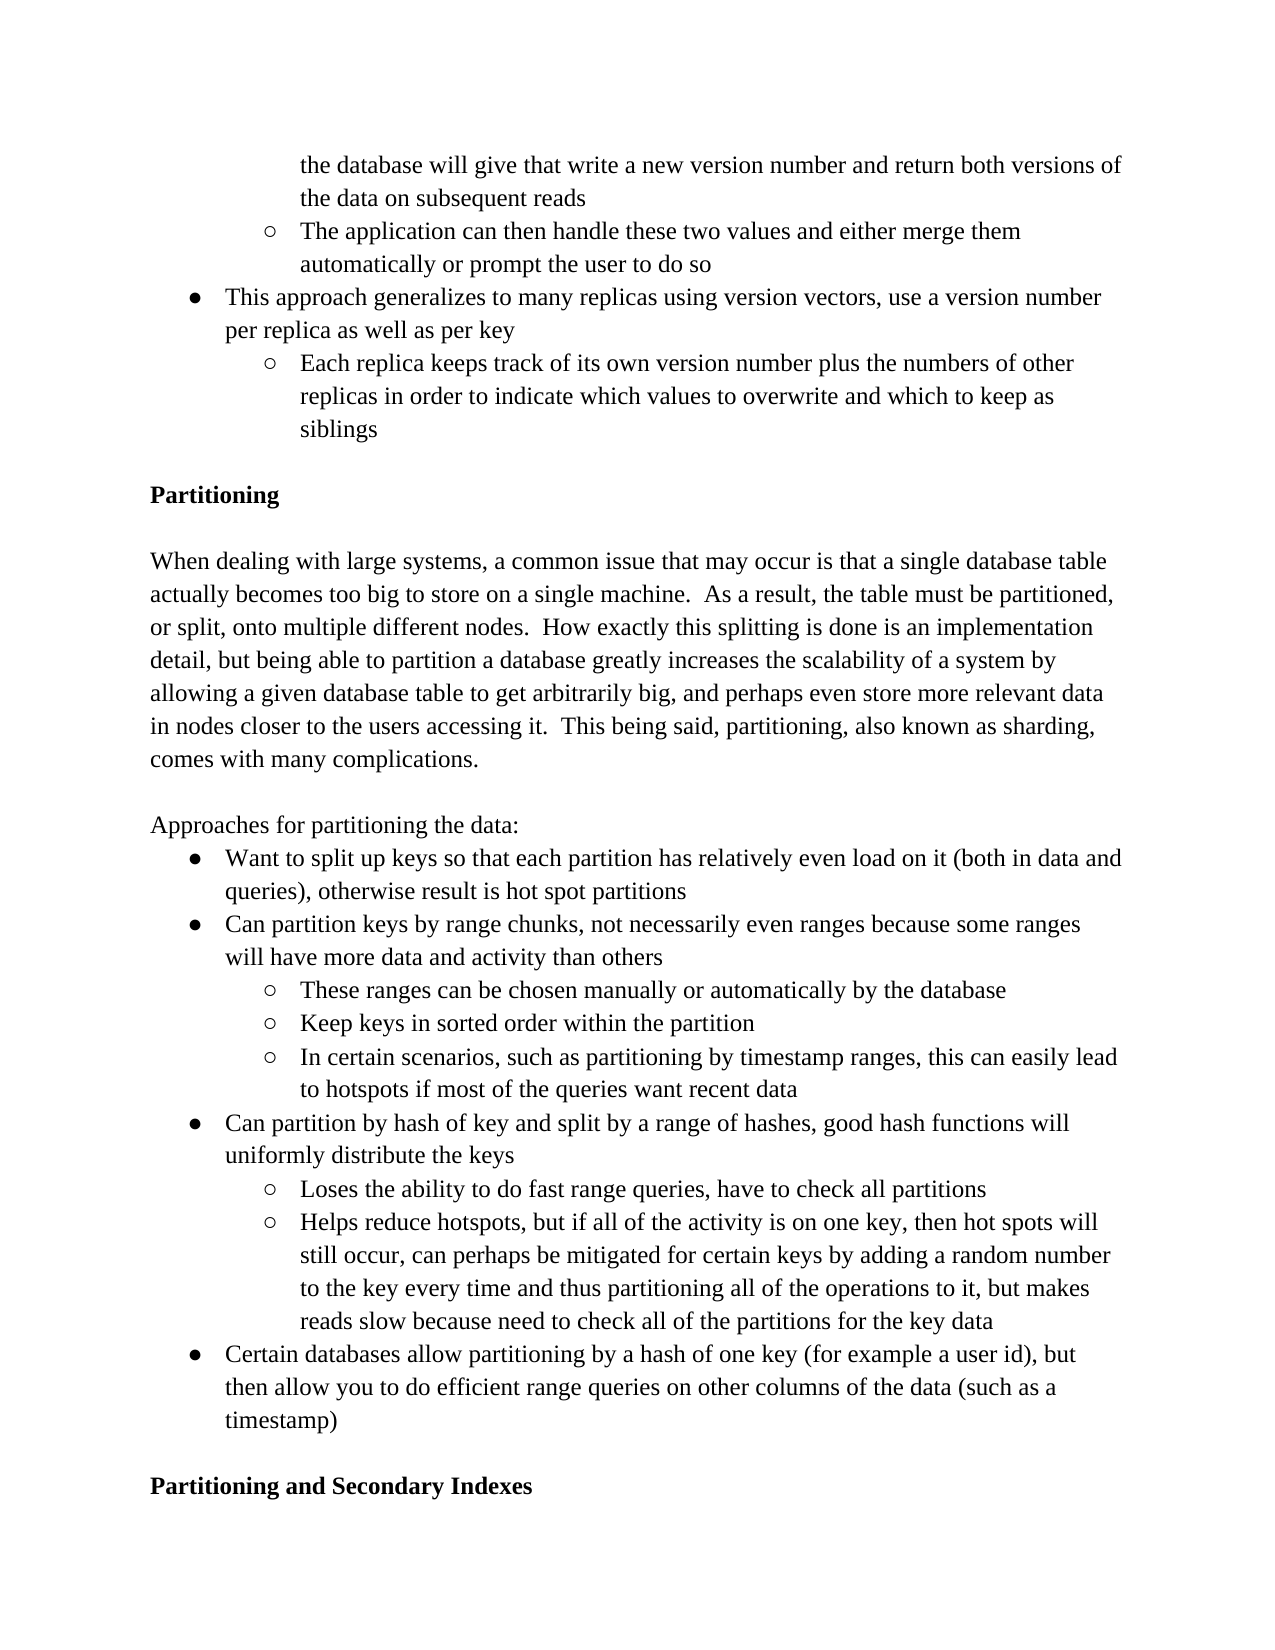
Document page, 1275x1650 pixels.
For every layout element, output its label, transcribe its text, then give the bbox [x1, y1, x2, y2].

list Can partition keys by range chunks, not necessarily even ranges because some ranges will have more data and activity than others [187, 909, 1125, 971]
list Each replica keeps track of its own version number plus the numbers of other replicas in order to indicate which values to overwrite and which to keep as siblings [262, 348, 1125, 443]
list Want to split up keys so that each partition has relatively even load on it (both in data and queries), otherwise result is hot spot partitions [187, 843, 1125, 905]
text Partitioning and Secondary Indexes [150, 1471, 1125, 1499]
list In certain scenarios, such as partitioning by timestamp ranges, this can easily lead to hotspots if most of the queries want recent data [262, 1042, 1125, 1103]
text Partitioning [150, 480, 1125, 509]
list Helps reduce hotspots, but if all of the activity is on one key, then hot spots will still occur, can perhaps be mitigated for certain keys by adding a random number to the key every time and thus partitioning all of the operations to it, but makes reads slow because need to check all of the partitions for the key data [262, 1207, 1125, 1334]
list The application can then handle these two values and either merge them automatically or prompt the user to do so [262, 216, 1125, 278]
list Loses the ability to do fast range queries, have to check all partitions [262, 1174, 1125, 1202]
list Can partition by hash of key and split by a range of hashes, good hash functions will uniformly distribute the keys [187, 1108, 1125, 1169]
list Keep keys in sorted order within the partition [262, 1008, 1125, 1037]
list the database will give that write a new version number and return both versions of the data on subsequent reads [262, 150, 1125, 212]
list Certain databases allow partitioning by a hash of one key (for example a user id), but then allow you to do efficient range queries on other columns of the data (such as a timestamp) [187, 1339, 1125, 1433]
text When dealing with large systems, a common issue that may occur is that a single database table actually becomes too big to store on a single machine. As a result, the table must be partitioned, or split, onto multiple different nodes. How exactly this splitting is done is an implementation detail, but being able to partition a database greatly increases the scalability of a system by allowing a given database table to get arbitrarily big, and perhaps even store more relevant data in nodes closer to the users accessing it. This being said, partitioning, also known as sharding, comes with many complications. [150, 546, 1125, 773]
text Approaches for partitioning the data: [150, 810, 1125, 839]
list This approach generalizes to many replicas using version vectors, use a version number per replica as well as per key [187, 282, 1125, 344]
list These ranges can be chosen manually or automatically by the database [262, 976, 1125, 1004]
